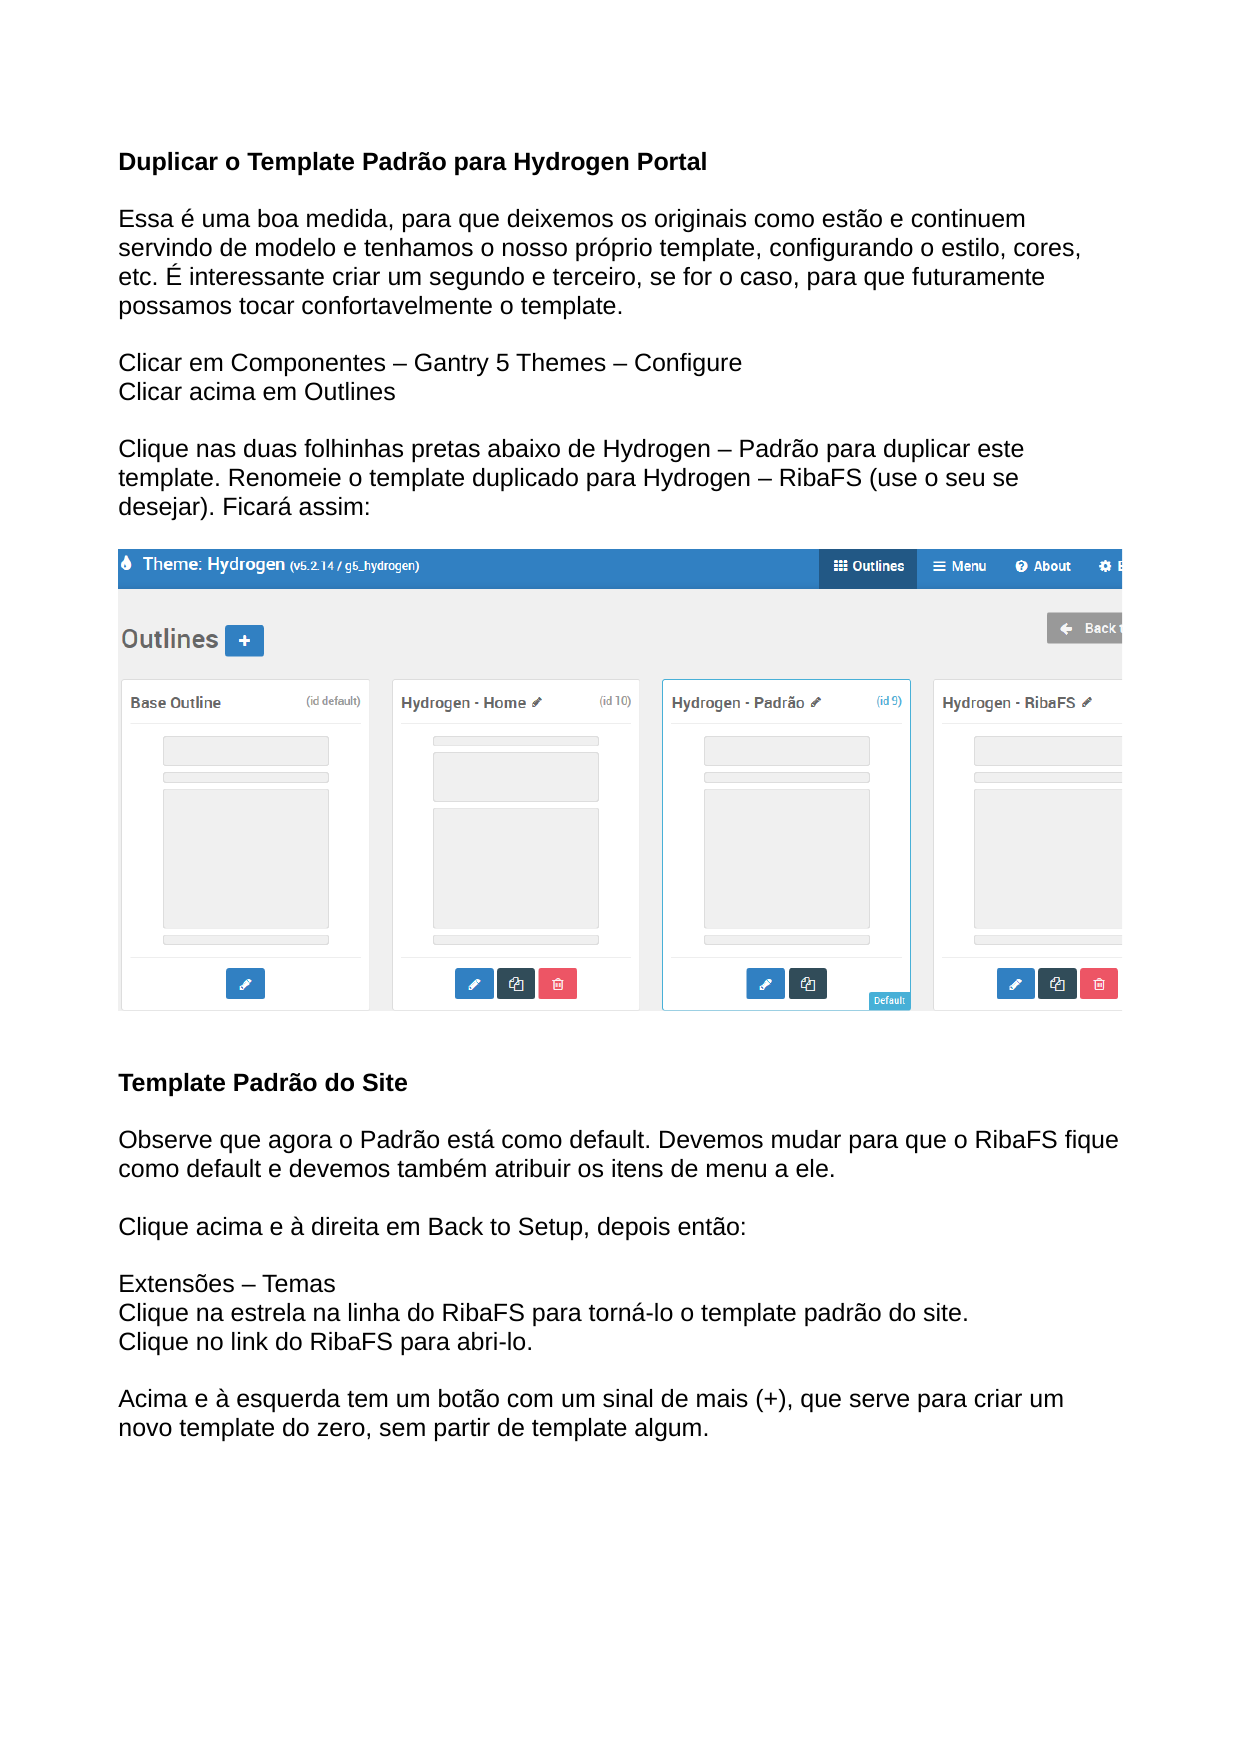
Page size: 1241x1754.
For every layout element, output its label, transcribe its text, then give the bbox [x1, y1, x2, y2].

text Acima e à esquerda tem um botão com um sinal de mais (+), que serve para criar um novo template do zero, sem partir de template algum. [118, 1384, 1122, 1442]
text Clique no link do RibaFS para abri-lo. [118, 1327, 1122, 1355]
text Template Padrão do Site [118, 1068, 1122, 1097]
text Clicar em Componentes – Gantry 5 Themes – Configure [118, 348, 1122, 377]
text Clicar acima em Outlines [118, 377, 1122, 406]
picture [118, 549, 1123, 1011]
text Observe que agora o Padrão está como default. Devemos mudar para que o RibaFS fique como default e devemos também atribuir os itens de menu a ele. [118, 1125, 1122, 1183]
text Duplicar o Template Padrão para Hydrogen Portal [118, 147, 1122, 176]
text Clique na estrela na linha do RibaFS para torná-lo o template padrão do site. [118, 1298, 1122, 1327]
text Clique nas duas folhinhas pretas abaixo de Hydrogen – Padrão para duplicar este template. Renomeie o template duplicado para Hydrogen – RibaFS (use o seu se desejar). Ficará assim: [118, 434, 1122, 521]
text Clique acima e à direita em Back to Setup, depois então: [118, 1212, 1122, 1240]
text Essa é uma boa medida, para que deixemos os originais como estão e continuem servindo de modelo e tenhamos o nosso próprio template, configurando o estilo, cores, etc. É interessante criar um segundo e terceiro, se for o caso, para que futuramente possamos tocar confortavelmente o template. [118, 204, 1122, 319]
text Extensões – Temas [118, 1269, 1122, 1298]
